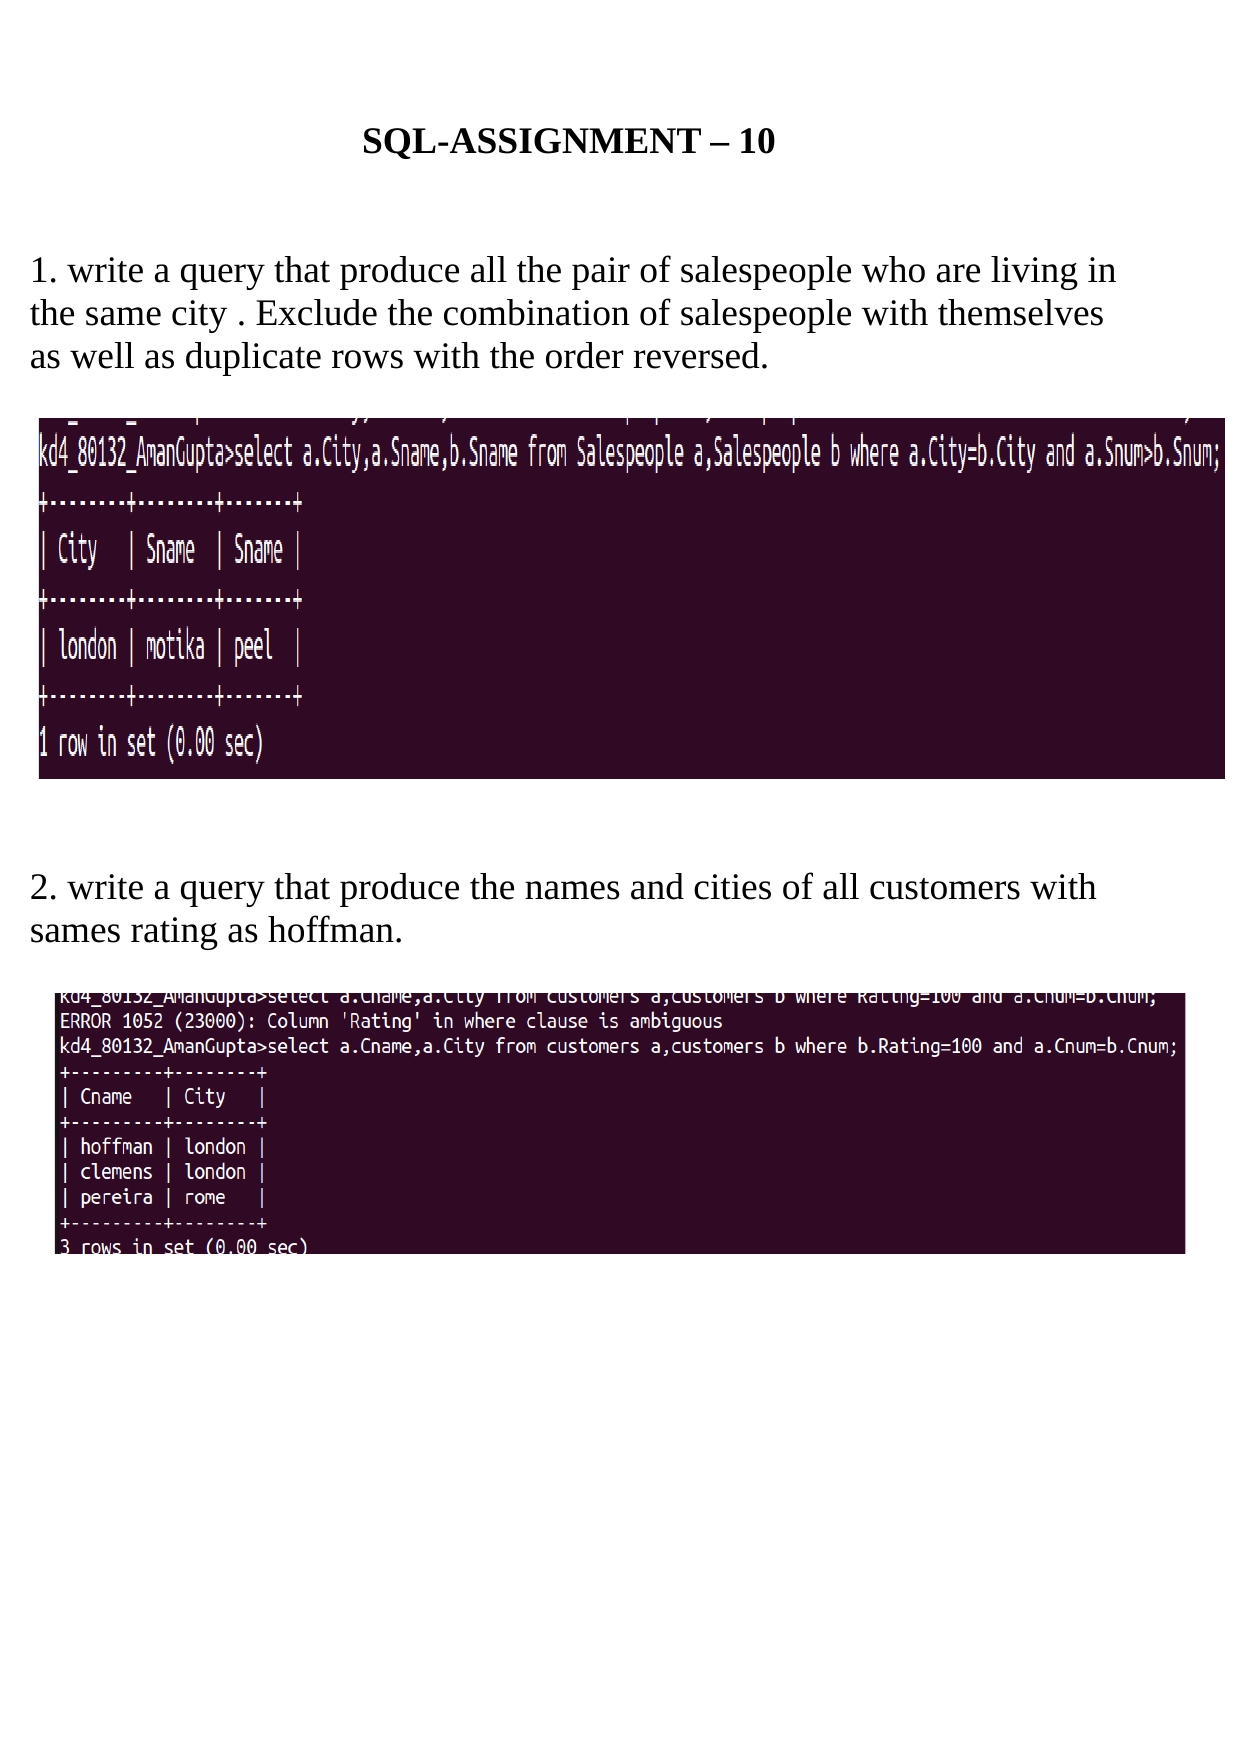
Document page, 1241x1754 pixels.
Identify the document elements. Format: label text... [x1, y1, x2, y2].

text 2. write a query that produce the names and cities of all customers with sames rating as hoffman. [29, 864, 1122, 951]
text SQL-ASSIGNMENT – 10 [118, 118, 1122, 161]
text 1. write a query that produce all the pair of salespeople who are living in the same city . Exclude the combination of salespeople with themselves as well as duplicate rows with the order reversed. [29, 247, 1122, 377]
picture [38, 418, 1225, 779]
picture [54, 993, 1186, 1254]
